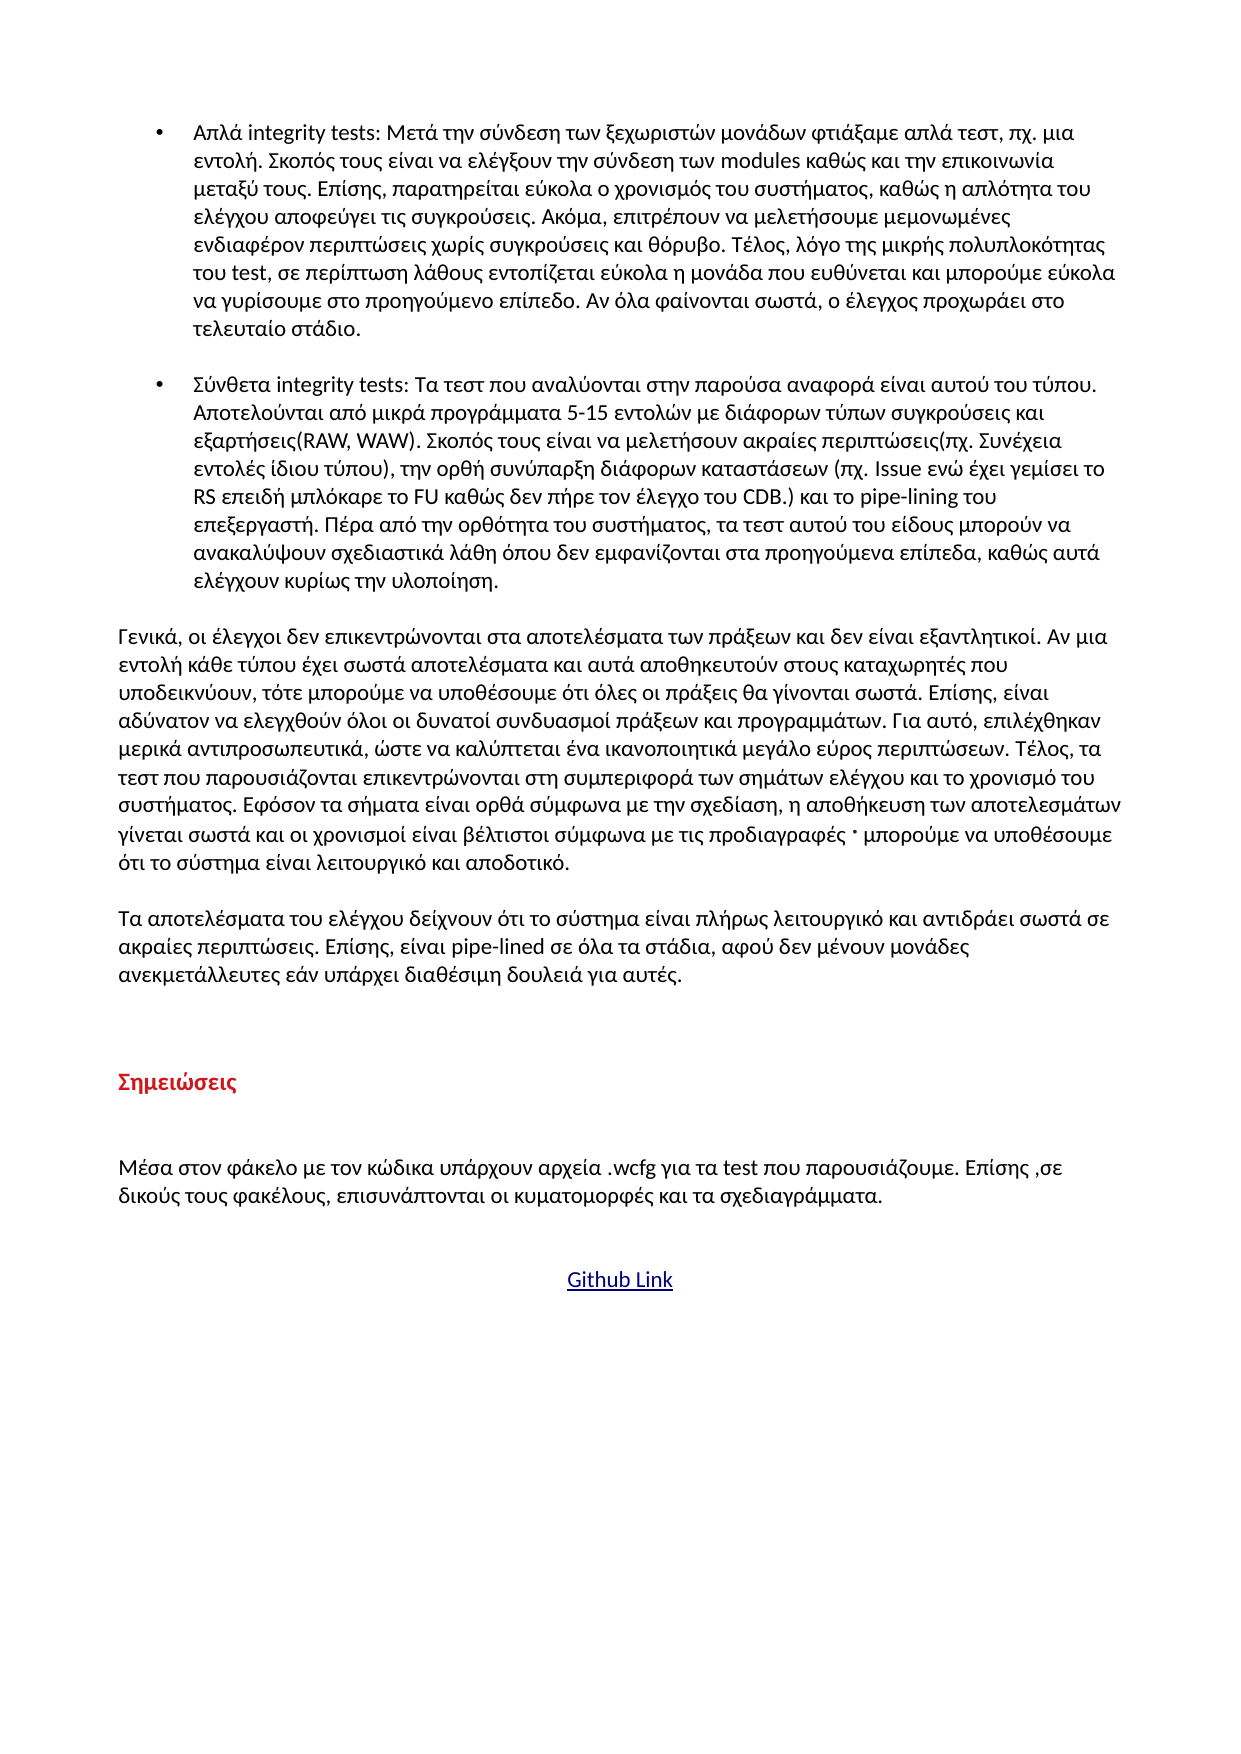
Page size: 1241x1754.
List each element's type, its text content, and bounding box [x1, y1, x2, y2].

text Γενικά, οι έλεγχοι δεν επικεντρώνονται στα αποτελέσματα των πράξεων και δεν είναι εξαντλητικοί. Αν μια εντολή κάθε τύπου έχει σωστά αποτελέσματα και αυτά αποθηκευτούν στους καταχωρητές που υποδεικνύουν, τότε μπορούμε να υποθέσουμε ότι όλες οι πράξεις θα γίνονται σωστά. Επίσης, είναι αδύνατον να ελεγχθούν όλοι οι δυνατοί συνδυασμοί πράξεων και προγραμμάτων. Για αυτό, επιλέχθηκαν μερικά αντιπροσωπευτικά, ώστε να καλύπτεται ένα ικανοποιητικά μεγάλο εύρος περιπτώσεων. Τέλος, τα τεστ που παρουσιάζονται επικεντρώνονται στη συμπεριφορά των σημάτων ελέγχου και το χρονισμό του συστήματος. Εφόσον τα σήματα είναι ορθά σύμφωνα με την σχεδίαση, η αποθήκευση των αποτελεσμάτων γίνεται σωστά και οι χρονισμοί είναι βέλτιστοι σύμφωνα με τις προδιαγραφές · μπορούμε να υποθέσουμε ότι το σύστημα είναι λειτουργικό και αποδοτικό. [118, 622, 1122, 876]
text Τα αποτελέσματα του ελέγχου δείχνουν ότι το σύστημα είναι πλήρως λειτουργικό και αντιδράει σωστά σε ακραίες περιπτώσεις. Επίσης, είναι pipe-lined σε όλα τα στάδια, αφού δεν μένουν μονάδες ανεκμετάλλευτες εάν υπάρχει διαθέσιμη δουλειά για αυτές. [118, 904, 1122, 988]
text Μέσα στον φάκελο με τον κώδικα υπάρχουν αρχεία .wcfg για τα test που παρουσιάζουμε. Επίσης ,σε δικούς τους φακέλους, επισυνάπτονται οι κυματομορφές και τα σχεδιαγράμματα. [118, 1153, 1122, 1209]
text Github Link [118, 1265, 1122, 1293]
list Σύνθετα integrity tests: Τα τεστ που αναλύονται στην παρούσα αναφορά είναι αυτού του τύπου. Αποτελούνται από μικρά προγράμματα 5-15 εντολών με διάφορων τύπων συγκρούσεις και εξαρτήσεις(RAW, WAW). Σκοπός τους είναι να μελετήσουν ακραίες περιπτώσεις(πχ. Συνέχεια εντολές ίδιου τύπου), την ορθή συνύπαρξη διάφορων καταστάσεων (πχ. Issue ενώ έχει γεμίσει το RS επειδή μπλόκαρε το FU καθώς δεν πήρε τον έλεγχο του CDB.) και το pipe-lining του επεξεργαστή. Πέρα από την ορθότητα του συστήματος, τα τεστ αυτού του είδους μπορούν να ανακαλύψουν σχεδιαστικά λάθη όπου δεν εμφανίζονται στα προηγούμενα επίπεδα, καθώς αυτά ελέγχουν κυρίως την υλοποίηση. [156, 370, 1122, 594]
list Απλά integrity tests: Μετά την σύνδεση των ξεχωριστών μονάδων φτιάξαμε απλά τεστ, πχ. μια εντολή. Σκοπός τους είναι να ελέγξουν την σύνδεση των modules καθώς και την επικοινωνία μεταξύ τους. Επίσης, παρατηρείται εύκολα ο χρονισμός του συστήματος, καθώς η απλότητα του ελέγχου αποφεύγει τις συγκρούσεις. Ακόμα, επιτρέπουν να μελετήσουμε μεμονωμένες ενδιαφέρον περιπτώσεις χωρίς συγκρούσεις και θόρυβο. Τέλος, λόγο της μικρής πολυπλοκότητας του test, σε περίπτωση λάθους εντοπίζεται εύκολα η μονάδα που ευθύνεται και μπορούμε εύκολα να γυρίσουμε στο προηγούμενο επίπεδο. Αν όλα φαίνονται σωστά, ο έλεγχος προχωράει στο τελευταίο στάδιο. [156, 118, 1122, 342]
subtitle Σημειώσεις [118, 1067, 1122, 1097]
